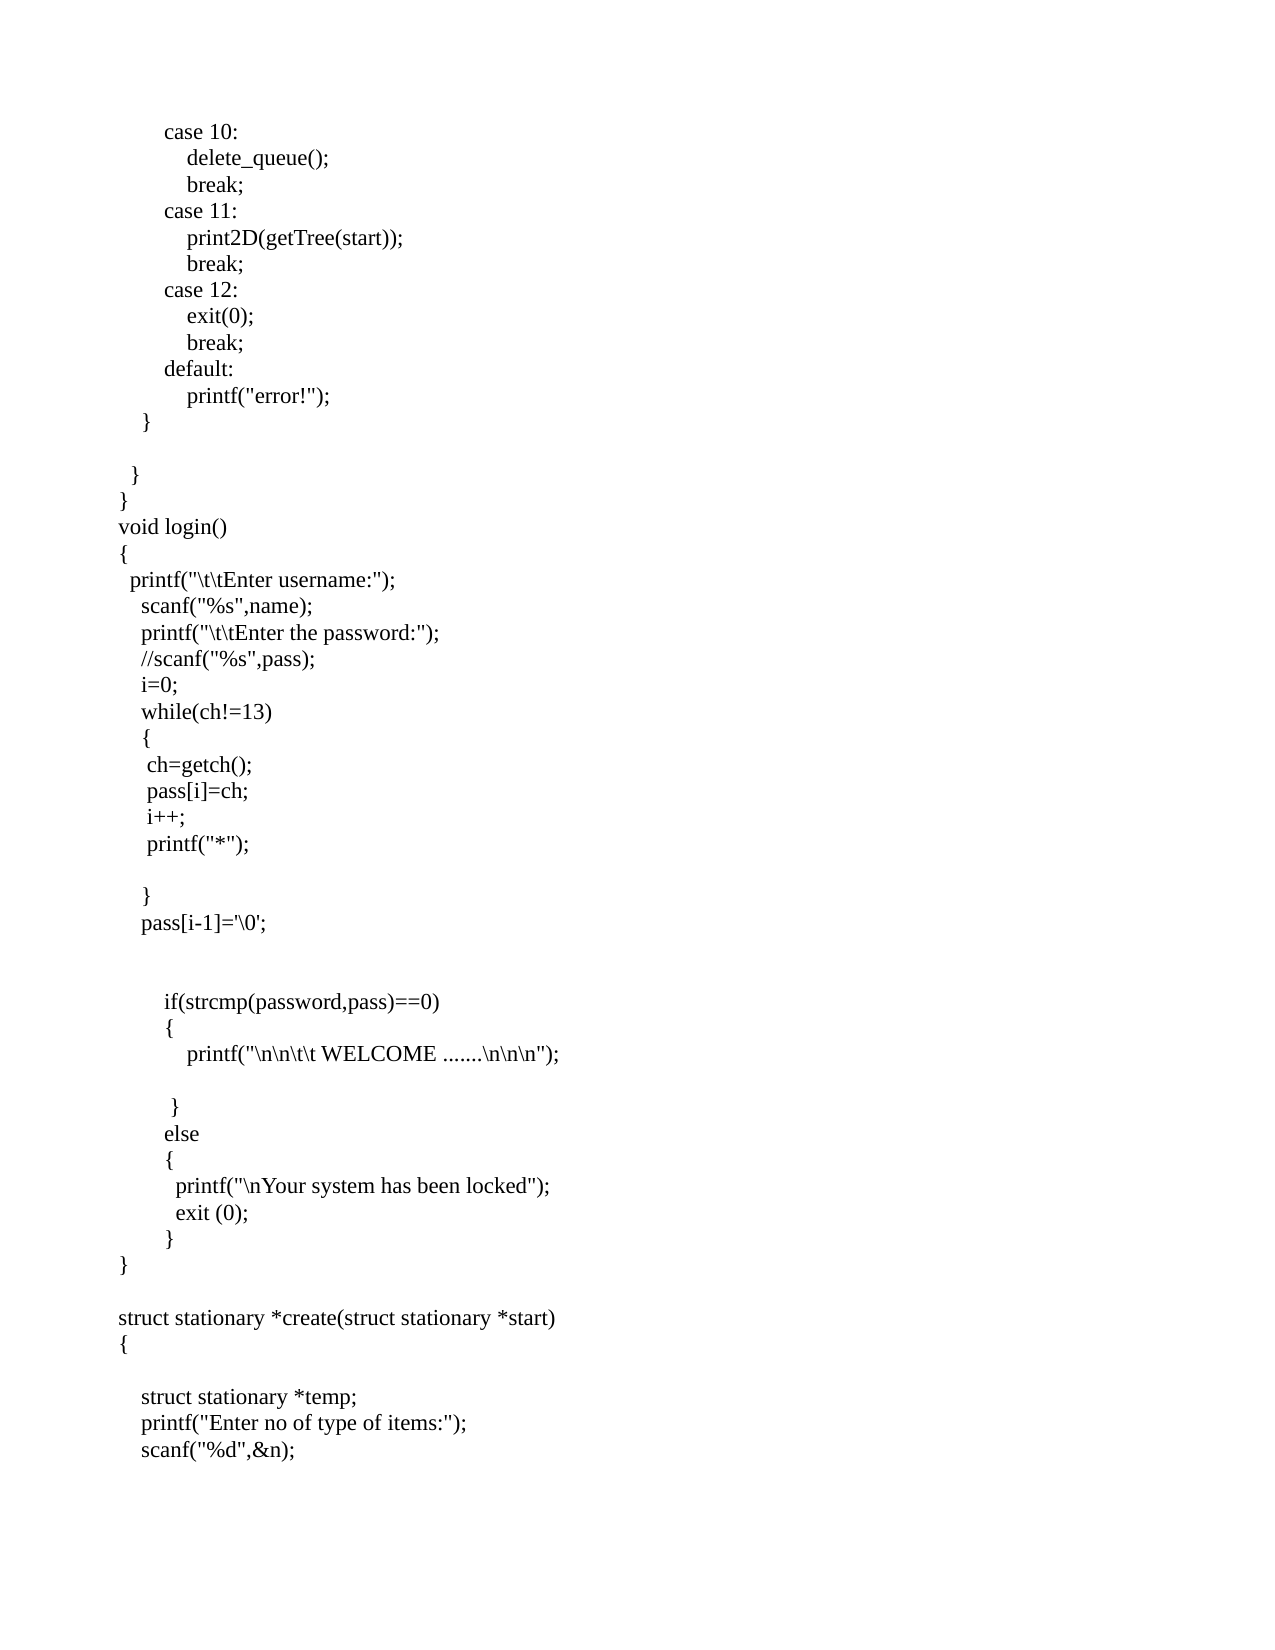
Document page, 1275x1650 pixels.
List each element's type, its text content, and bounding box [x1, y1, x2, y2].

text } [118, 408, 1157, 434]
text { [118, 540, 1157, 566]
text printf("Enter no of type of items:"); [118, 1409, 1157, 1436]
text case 12: [118, 276, 1157, 303]
text while(ch!=13) [118, 698, 1157, 724]
text void login() [118, 513, 1157, 540]
text //scanf("%s",pass); [118, 645, 1157, 672]
text ch=getch(); [118, 751, 1157, 777]
text { [118, 1330, 1157, 1357]
text printf("\n\n\t\t WELCOME .......\n\n\n"); [118, 1041, 1157, 1067]
text case 11: [118, 197, 1157, 223]
text exit(0); [118, 303, 1157, 329]
text } [118, 882, 1157, 909]
text printf("*"); [118, 830, 1157, 856]
text break; [118, 329, 1157, 355]
text scanf("%d",&n); [118, 1436, 1157, 1462]
text } [118, 1093, 1157, 1119]
text print2D(getTree(start)); [118, 223, 1157, 250]
text pass[i]=ch; [118, 777, 1157, 803]
text } [118, 1225, 1157, 1251]
text scanf("%s",name); [118, 592, 1157, 619]
text exit (0); [118, 1199, 1157, 1225]
text case 10: [118, 118, 1157, 144]
text i=0; [118, 672, 1157, 698]
text } [118, 461, 1157, 487]
text else [118, 1119, 1157, 1146]
text } [118, 487, 1157, 513]
text break; [118, 171, 1157, 197]
text { [118, 1146, 1157, 1172]
text delete_queue(); [118, 144, 1157, 171]
text struct stationary *temp; [118, 1383, 1157, 1409]
text } [118, 1251, 1157, 1278]
text { [118, 724, 1157, 751]
text struct stationary *create(struct stationary *start) [118, 1304, 1157, 1330]
text printf("error!"); [118, 382, 1157, 408]
text pass[i-1]='\0'; [118, 909, 1157, 935]
text break; [118, 250, 1157, 276]
text { [118, 1014, 1157, 1041]
text if(strcmp(password,pass)==0) [118, 988, 1157, 1014]
text printf("\t\tEnter the password:"); [118, 619, 1157, 645]
text i++; [118, 803, 1157, 830]
text printf("\nYour system has been locked"); [118, 1172, 1157, 1199]
text default: [118, 355, 1157, 382]
text printf("\t\tEnter username:"); [118, 566, 1157, 592]
